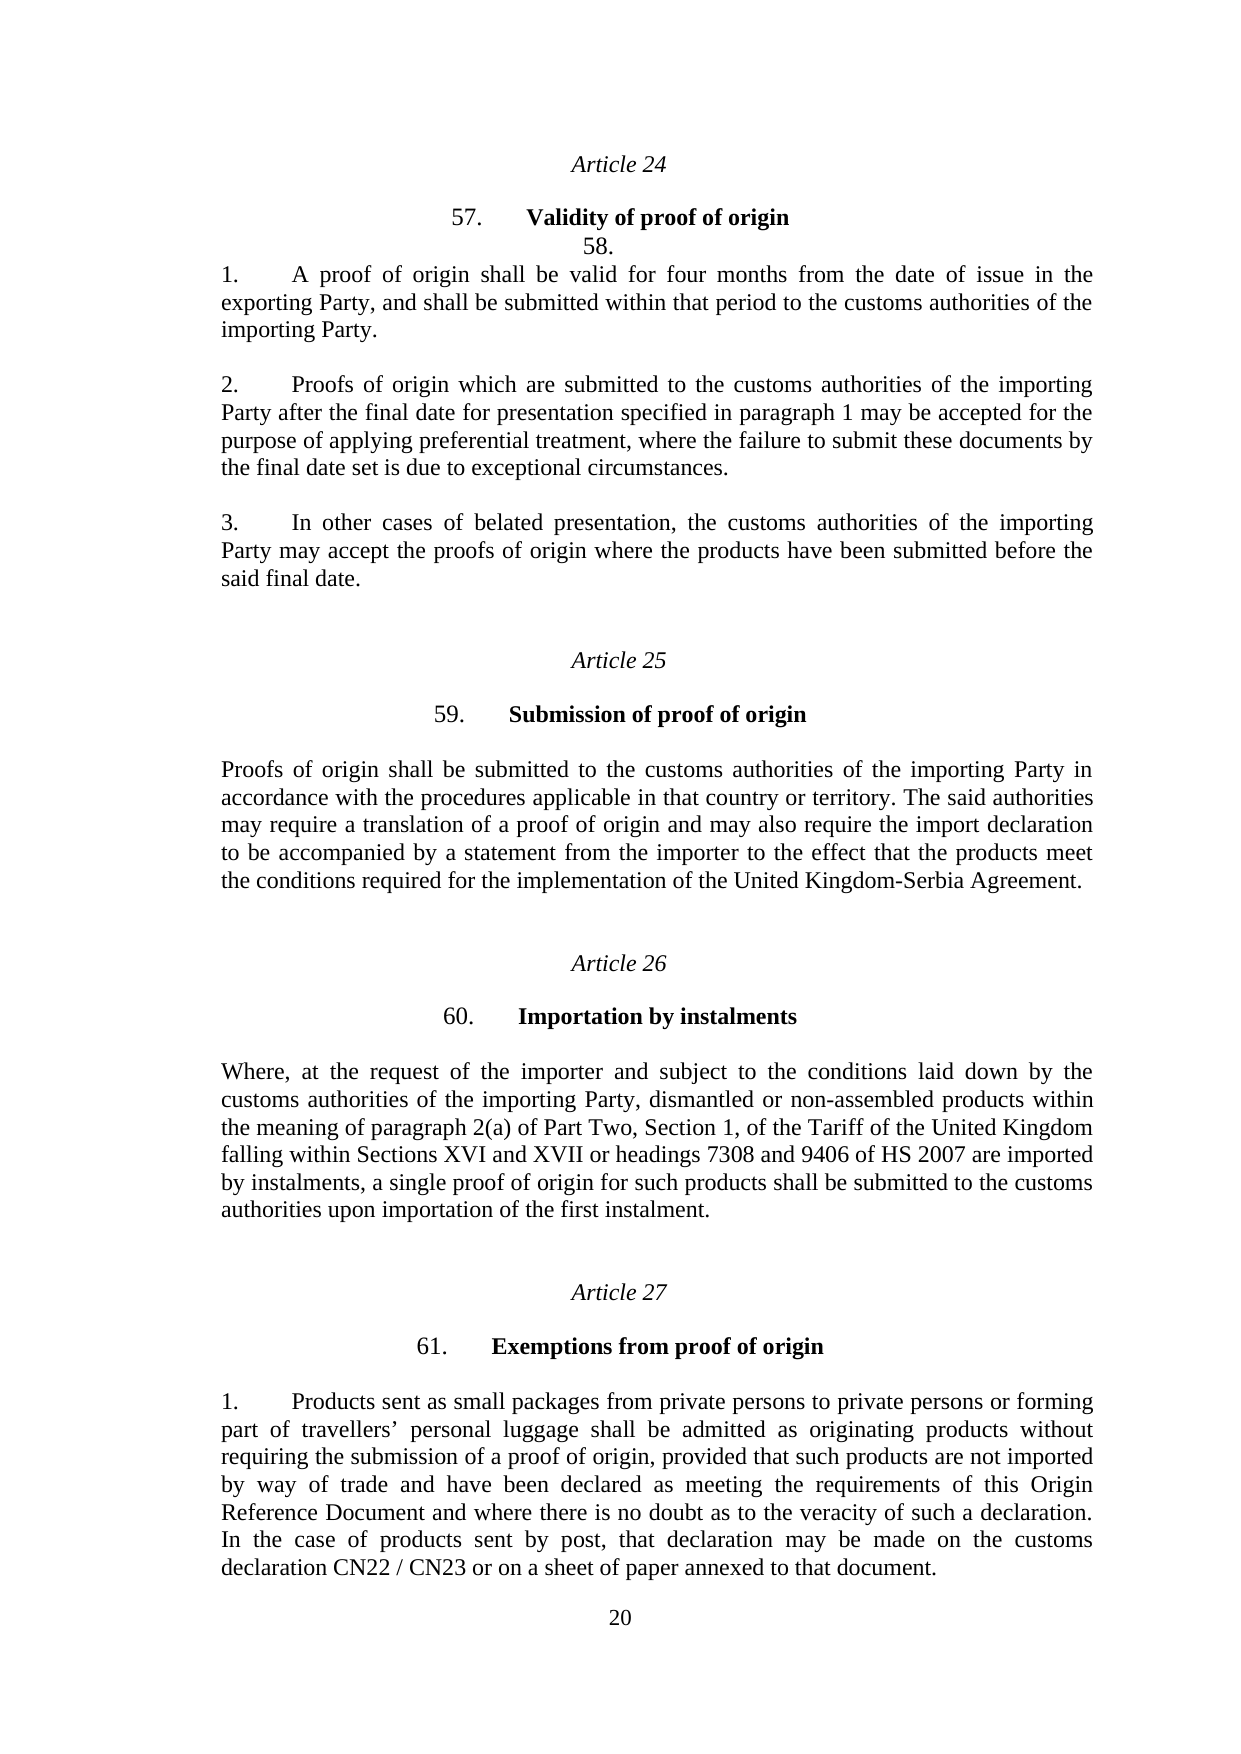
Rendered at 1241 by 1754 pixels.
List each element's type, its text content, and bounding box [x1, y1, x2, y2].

text Proofs of origin shall be submitted to the customs authorities of the importing Party in accordance with the procedures applicable in that country or territory. The said authorities may require a translation of a proof of origin and may also require the import declaration to be accompanied by a statement from the importer to the effect that the products meet the conditions required for the implementation of the United Kingdom-Serbia Agreement. [221, 755, 1095, 893]
subtitle Submission of proof of origin [150, 699, 1090, 728]
subtitle Validity of proof of origin [150, 202, 1090, 231]
list A proof of origin shall be valid for four months from the date of issue in the exporting Party, and shall be submitted within that period to the customs authorities of the importing Party. [221, 260, 1095, 343]
subtitle Importation by instalments [150, 1001, 1090, 1030]
text Article 26 [150, 948, 1090, 976]
text Where, at the request of the importer and subject to the conditions laid down by the customs authorities of the importing Party, dismantled or non-assembled products within the meaning of paragraph 2(a) of Part Two, Section 1, of the Tariff of the United Kingdom falling within Sections XVI and XVII or headings 7308 and 9406 of HS 2007 are imported by instalments, a single proof of origin for such products shall be submitted to the customs authorities upon importation of the first instalment. [221, 1057, 1095, 1223]
list In other cases of belated presentation, the customs authorities of the importing Party may accept the proofs of origin where the products have been submitted before the said final date. [221, 508, 1095, 591]
subtitle Exemptions from proof of origin [150, 1331, 1090, 1359]
text Article 25 [150, 646, 1090, 674]
text Article 24 [150, 150, 1090, 178]
list Products sent as small packages from private persons to private persons or forming part of travellers’ personal luggage shall be admitted as originating products without requiring the submission of a proof of origin, provided that such products are not imported by way of trade and have been declared as meeting the requirements of this Origin Reference Document and where there is no doubt as to the veracity of such a declaration. In the case of products sent by post, that declaration may be made on the customs declaration CN22 / CN23 or on a sheet of paper annexed to that document. [221, 1387, 1095, 1580]
text Article 27 [150, 1278, 1090, 1306]
list Proofs of origin which are submitted to the customs authorities of the importing Party after the final date for presentation specified in paragraph 1 may be accepted for the purpose of applying preferential treatment, where the failure to submit these documents by the final date set is due to exceptional circumstances. [221, 370, 1095, 481]
